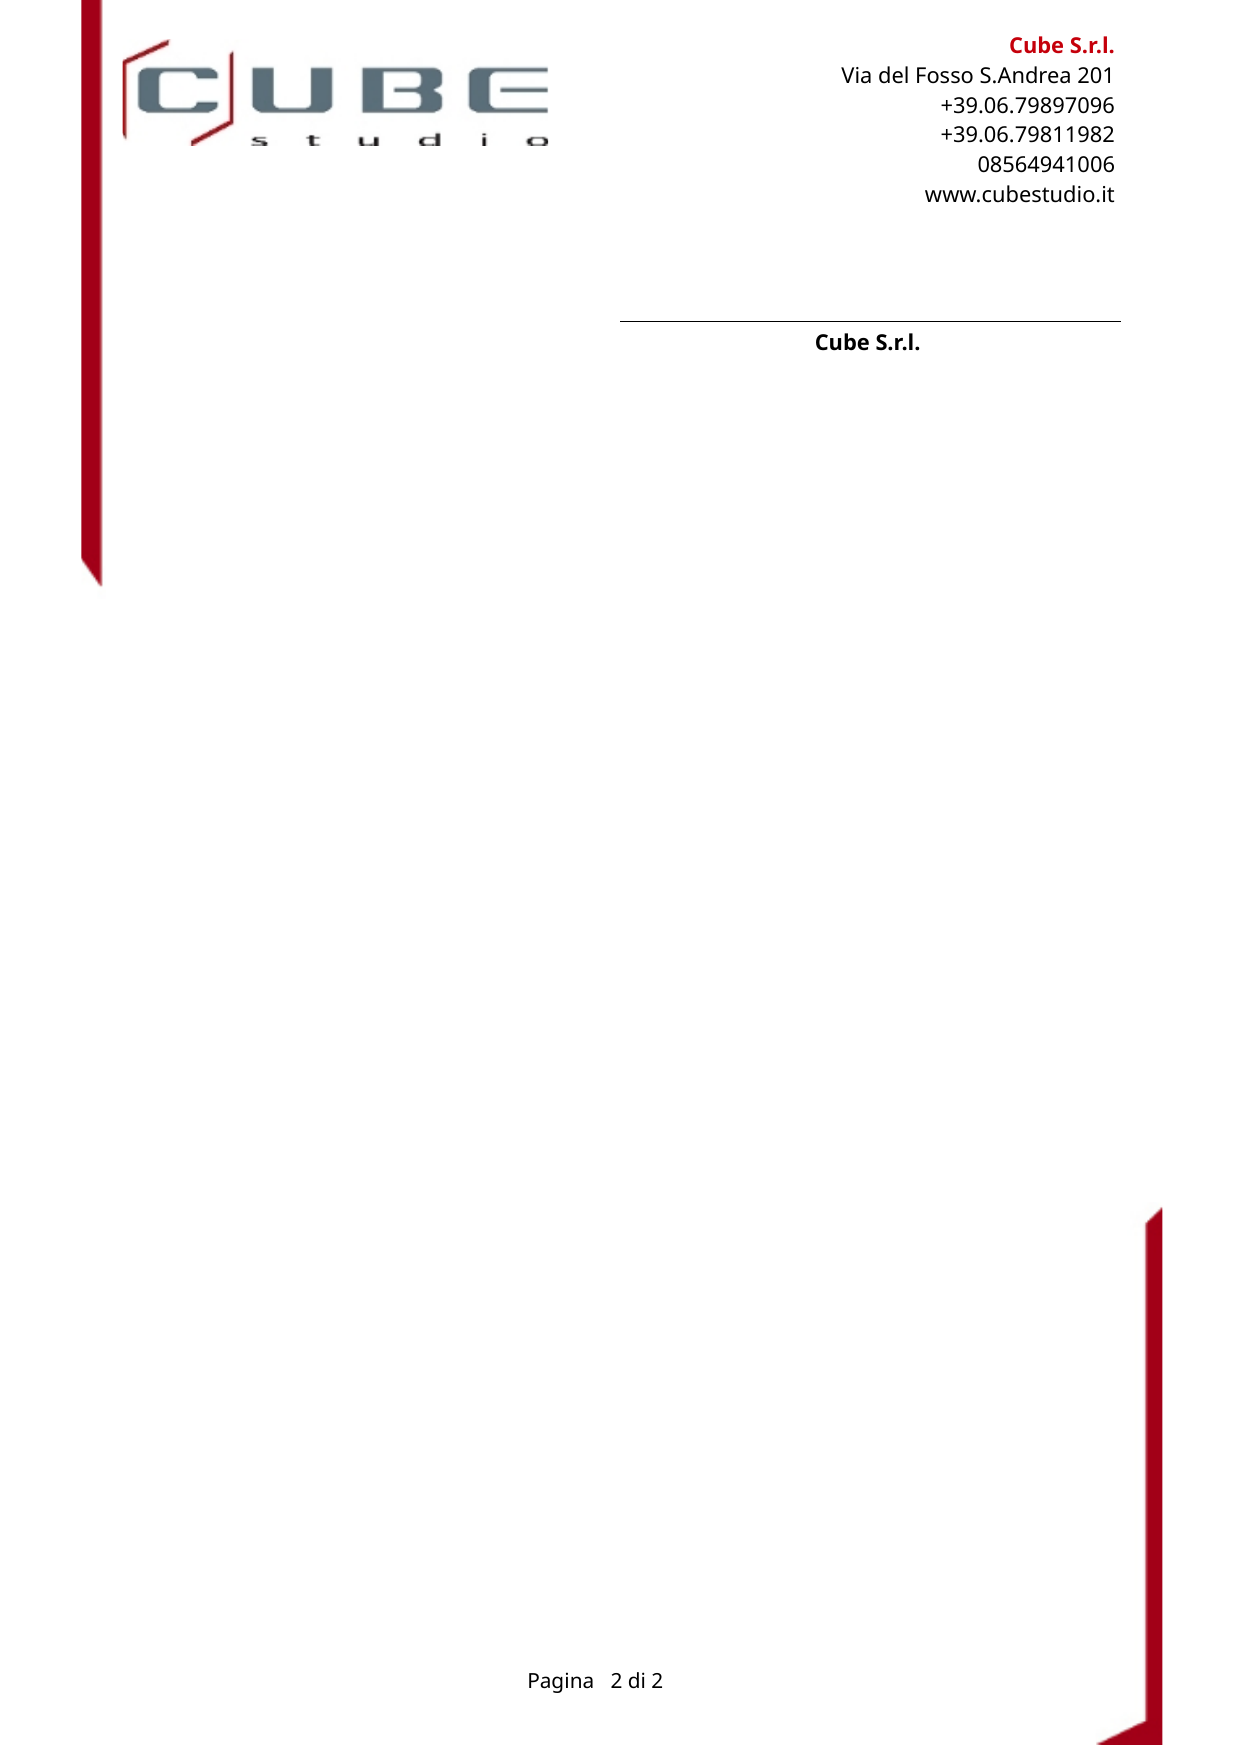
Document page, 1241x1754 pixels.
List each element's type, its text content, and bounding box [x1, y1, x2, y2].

table_cell [338, 239, 453, 280]
table_cell [453, 321, 620, 363]
table_cell [922, 239, 1121, 280]
table_cell [338, 280, 453, 321]
table_cell [620, 239, 733, 280]
table_cell [620, 280, 1121, 321]
table_cell [119, 280, 337, 321]
table_cell [453, 280, 620, 321]
picture [81, 0, 107, 599]
picture [1095, 1202, 1163, 1745]
table_cell [119, 239, 337, 280]
table_cell [733, 239, 922, 280]
table_cell [338, 321, 453, 363]
picture [122, 39, 549, 146]
table_cell Cube S.r.l. [620, 322, 1121, 363]
table_cell [453, 239, 620, 280]
table_cell [119, 321, 337, 363]
